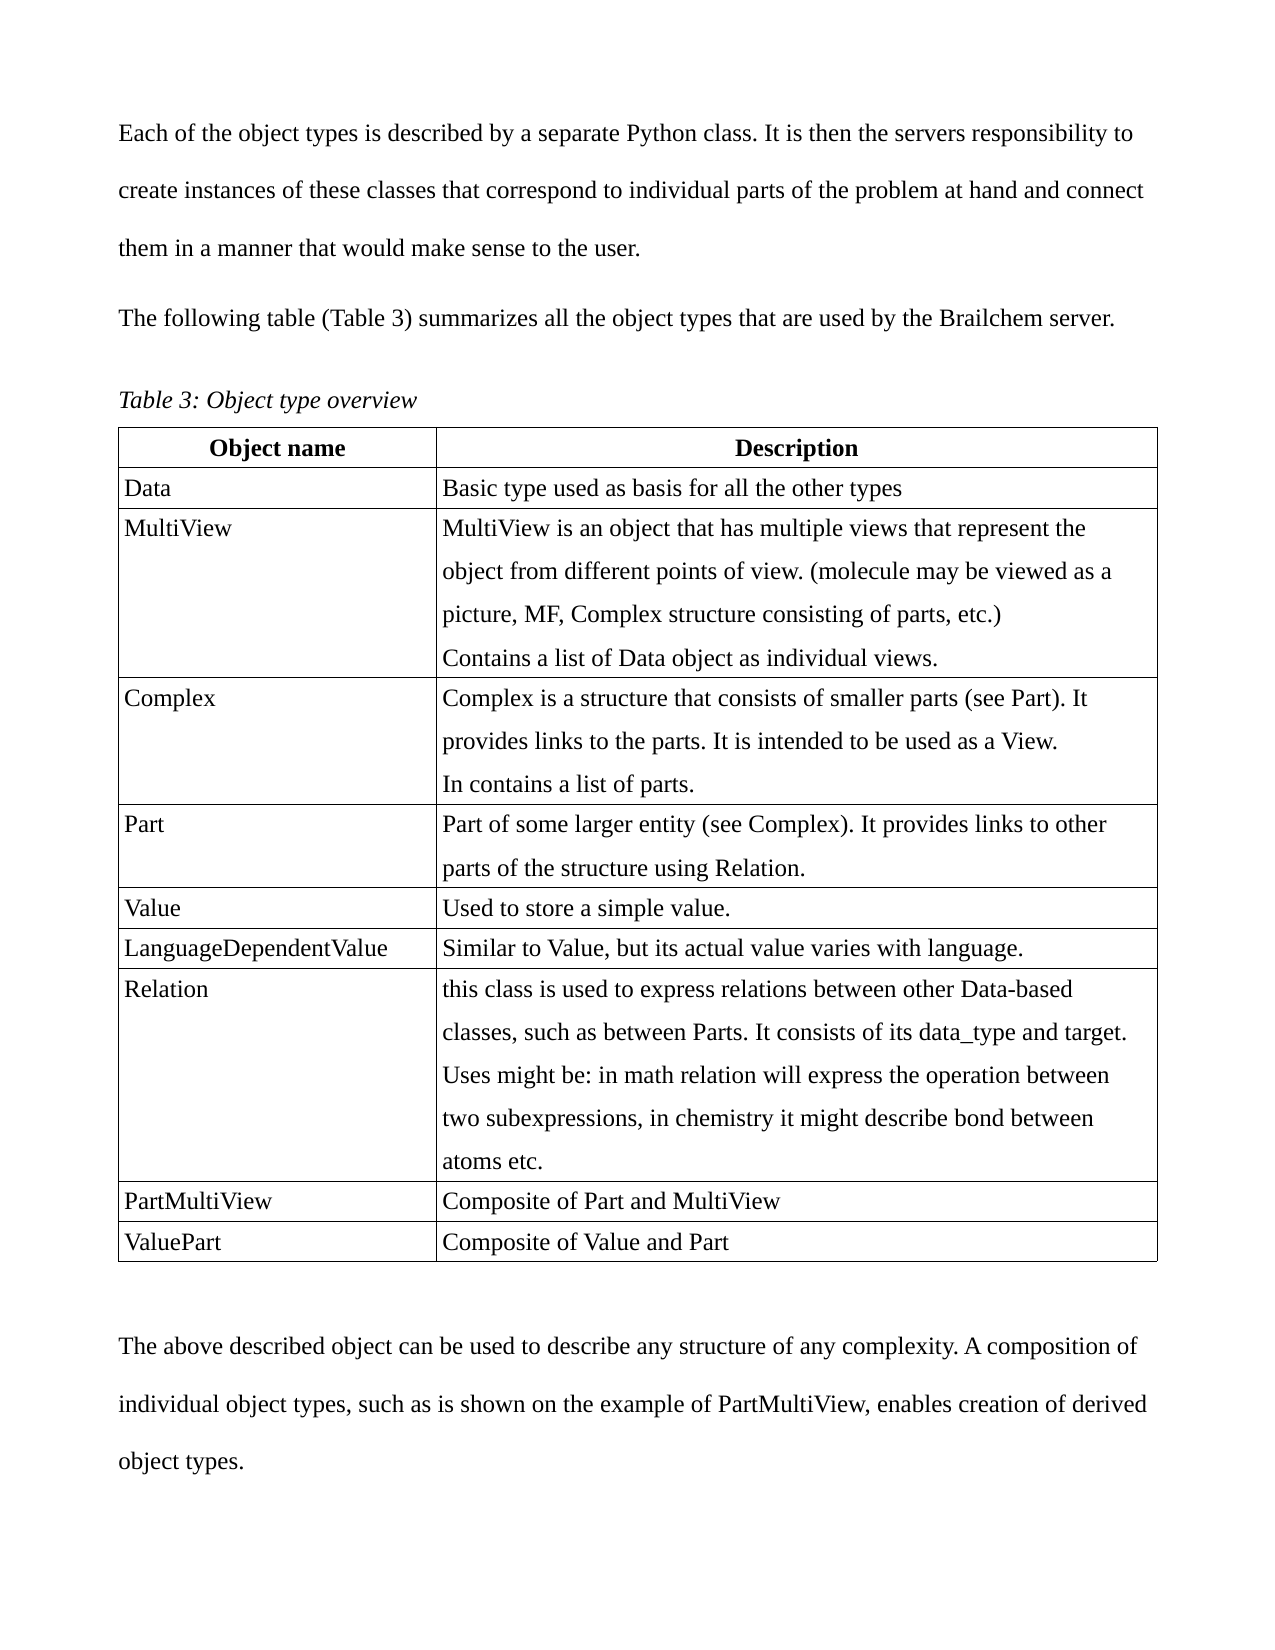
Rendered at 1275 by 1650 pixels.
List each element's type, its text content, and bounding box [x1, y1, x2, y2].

text The above described object can be used to describe any structure of any complexity. A composition of individual object types, such as is shown on the example of PartMultiView, enables creation of derived object types. [118, 1331, 1157, 1475]
table_cell MultiView is an object that has multiple views that represent the object from different points of view. (molecule may be viewed as a picture, MF, Complex structure consisting of parts, etc.) Contains a list of Data object as individual views. [437, 509, 1157, 677]
table_cell Relation [119, 969, 436, 1181]
table_cell MultiView [119, 509, 436, 677]
table_cell Composite of Value and Part [437, 1222, 1157, 1261]
text The following table (Table 3) summarizes all the object types that are used by the Brailchem server. [118, 303, 1157, 332]
text Each of the object types is described by a separate Python class. It is then the servers responsibility to create instances of these classes that correspond to individual parts of the problem at hand and connect them in a manner that would make sense to the user. [118, 118, 1157, 262]
table_cell ValuePart [119, 1222, 436, 1261]
table_cell Used to store a simple value. [437, 888, 1157, 927]
table_cell Complex is a structure that consists of smaller parts (see Part). It provides links to the parts. It is intended to be used as a View. In contains a list of parts. [437, 678, 1157, 804]
table_cell Basic type used as basis for all the other types [437, 468, 1157, 507]
table_cell Composite of Part and MultiView [437, 1182, 1157, 1221]
table_cell Complex [119, 678, 436, 804]
table_header Description [437, 428, 1157, 467]
table_cell this class is used to express relations between other Data-based classes, such as between Parts. It consists of its data_type and target. Uses might be: in math relation will express the operation between two subexpressions, in chemistry it might describe bond between atoms etc. [437, 969, 1157, 1181]
table_cell Data [119, 468, 436, 507]
table_header Object name [119, 428, 436, 467]
table_cell PartMultiView [119, 1182, 436, 1221]
table_cell Similar to Value, but its actual value varies with language. [437, 929, 1157, 968]
table_cell Part [119, 805, 436, 887]
table_cell Value [119, 888, 436, 927]
table_cell LanguageDependentValue [119, 929, 436, 968]
table_cell Part of some larger entity (see Complex). It provides links to other parts of the structure using Relation. [437, 805, 1157, 887]
text Table 3: Object type overview [118, 386, 1157, 414]
